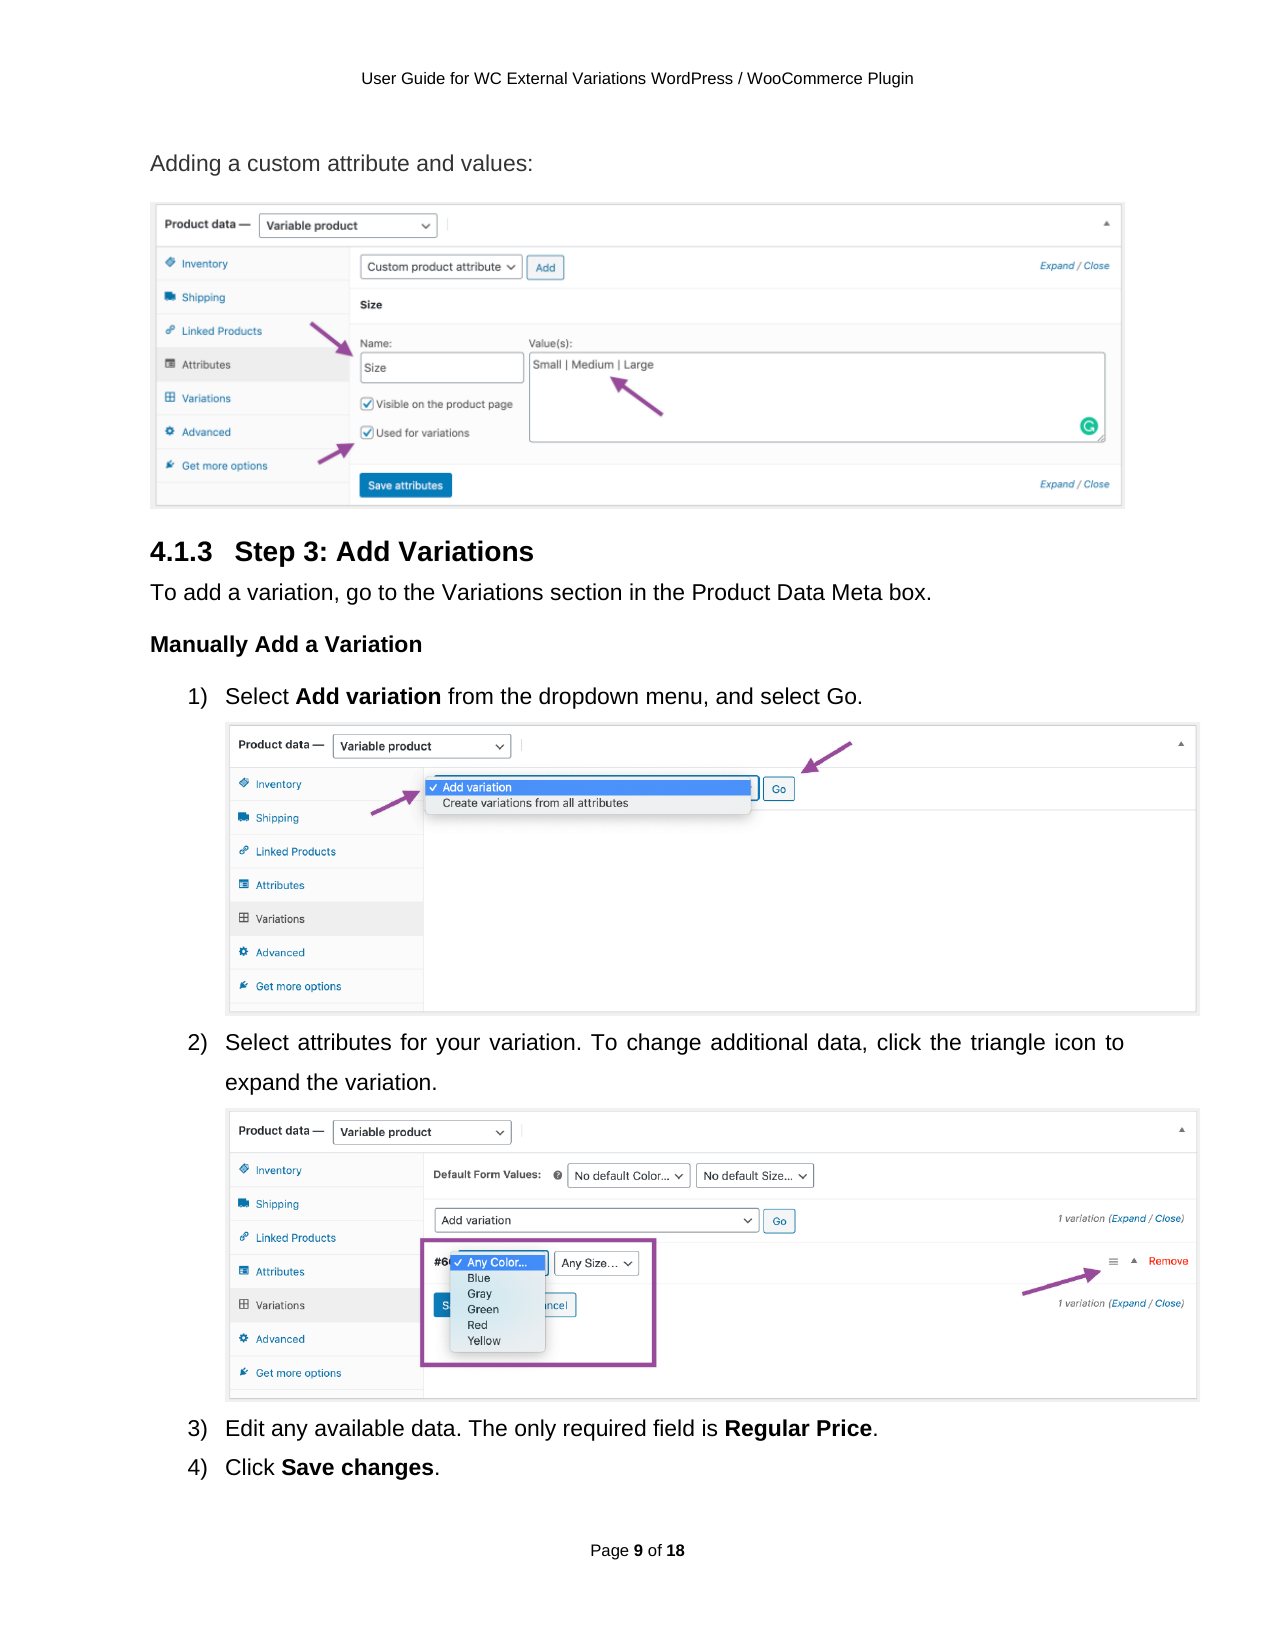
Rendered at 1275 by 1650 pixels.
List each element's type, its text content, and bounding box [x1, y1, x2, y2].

list Select Add variation from the dropdown menu, and select Go. [187, 683, 1125, 710]
subtitle Step 3: Add Variations [150, 534, 1125, 567]
text Manually Add a Variation [150, 631, 1125, 658]
picture [225, 1108, 1200, 1402]
text Adding a custom attribute and values: [150, 150, 1125, 176]
list Click Save changes. [187, 1454, 1125, 1480]
text To add a variation, go to the Variations section in the Product Data Meta box. [150, 579, 1125, 606]
picture [225, 722, 1200, 1016]
picture [150, 202, 1125, 509]
list Select attributes for your variation. To change additional data, click the triangle icon to expand the variation. [187, 1029, 1125, 1095]
list Edit any available data. The only required field is Regular Price. [187, 1414, 1125, 1441]
